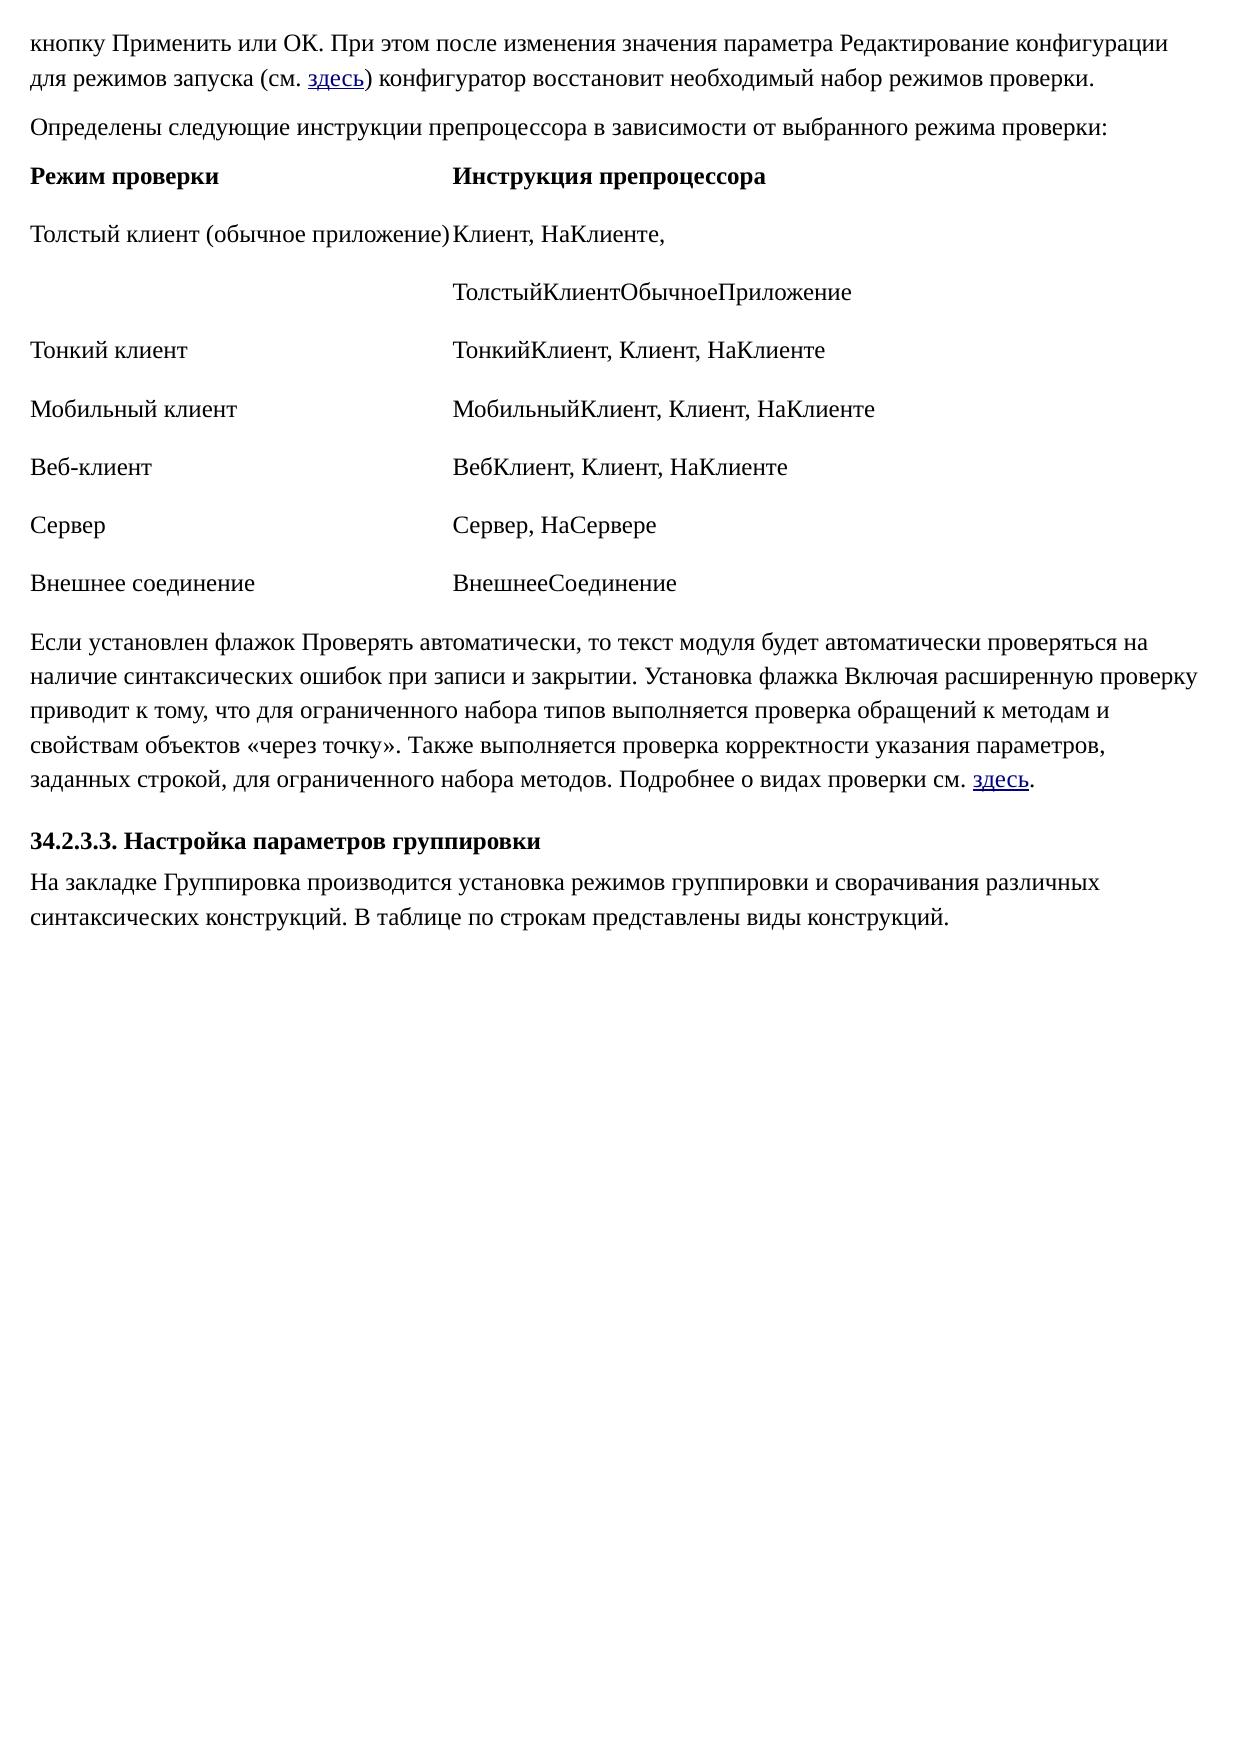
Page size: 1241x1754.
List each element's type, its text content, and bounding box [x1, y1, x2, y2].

table_cell Толстый клиент (обычное приложение) [30, 219, 452, 335]
table_cell ВнешнееСоединение [452, 568, 882, 627]
table_cell Клиент, НаКлиенте, ТолстыйКлиентОбычноеПриложение [452, 219, 882, 335]
table_header Инструкция препроцессора [452, 161, 882, 219]
table_header Режим проверки [30, 161, 452, 219]
table_cell Тонкий клиент [30, 335, 452, 394]
table_cell ТонкийКлиент, Клиент, НаКлиенте [452, 335, 882, 394]
subtitle 34.2.3.3. Настройка параметров группировки [30, 826, 1211, 855]
text Определены следующие инструкции препроцессора в зависимости от выбранного режима проверки: [30, 112, 1211, 140]
table_cell ВебКлиент, Клиент, НаКлиенте [452, 452, 882, 510]
table_cell Внешнее соединение [30, 568, 452, 627]
table_cell МобильныйКлиент, Клиент, НаКлиенте [452, 394, 882, 452]
table_cell Сервер, НаСервере [452, 510, 882, 568]
text На закладке Группировка производится установка режимов группировки и сворачивания различных синтаксических конструкций. В таблице по строкам представлены виды конструкций. [30, 867, 1211, 931]
text Если установлен флажок Проверять автоматически, то текст модуля будет автоматически проверяться на наличие синтаксических ошибок при записи и закрытии. Установка флажка Включая расширенную проверку приводит к тому, что для ограниченного набора типов выполняется проверка обращений к методам и свойствам объектов «через точку». Также выполняется проверка корректности указания параметров, заданных строкой, для ограниченного набора методов. Подробнее о видах проверки см. здесь. [30, 627, 1211, 793]
table_cell Веб-клиент [30, 452, 452, 510]
text кнопку Применить или ОК. При этом после изменения значения параметра Редактирование конфигурации для режимов запуска (см. здесь) конфигуратор восстановит необходимый набор режимов проверки. [30, 28, 1211, 91]
table_cell Мобильный клиент [30, 394, 452, 452]
table_cell Сервер [30, 510, 452, 568]
